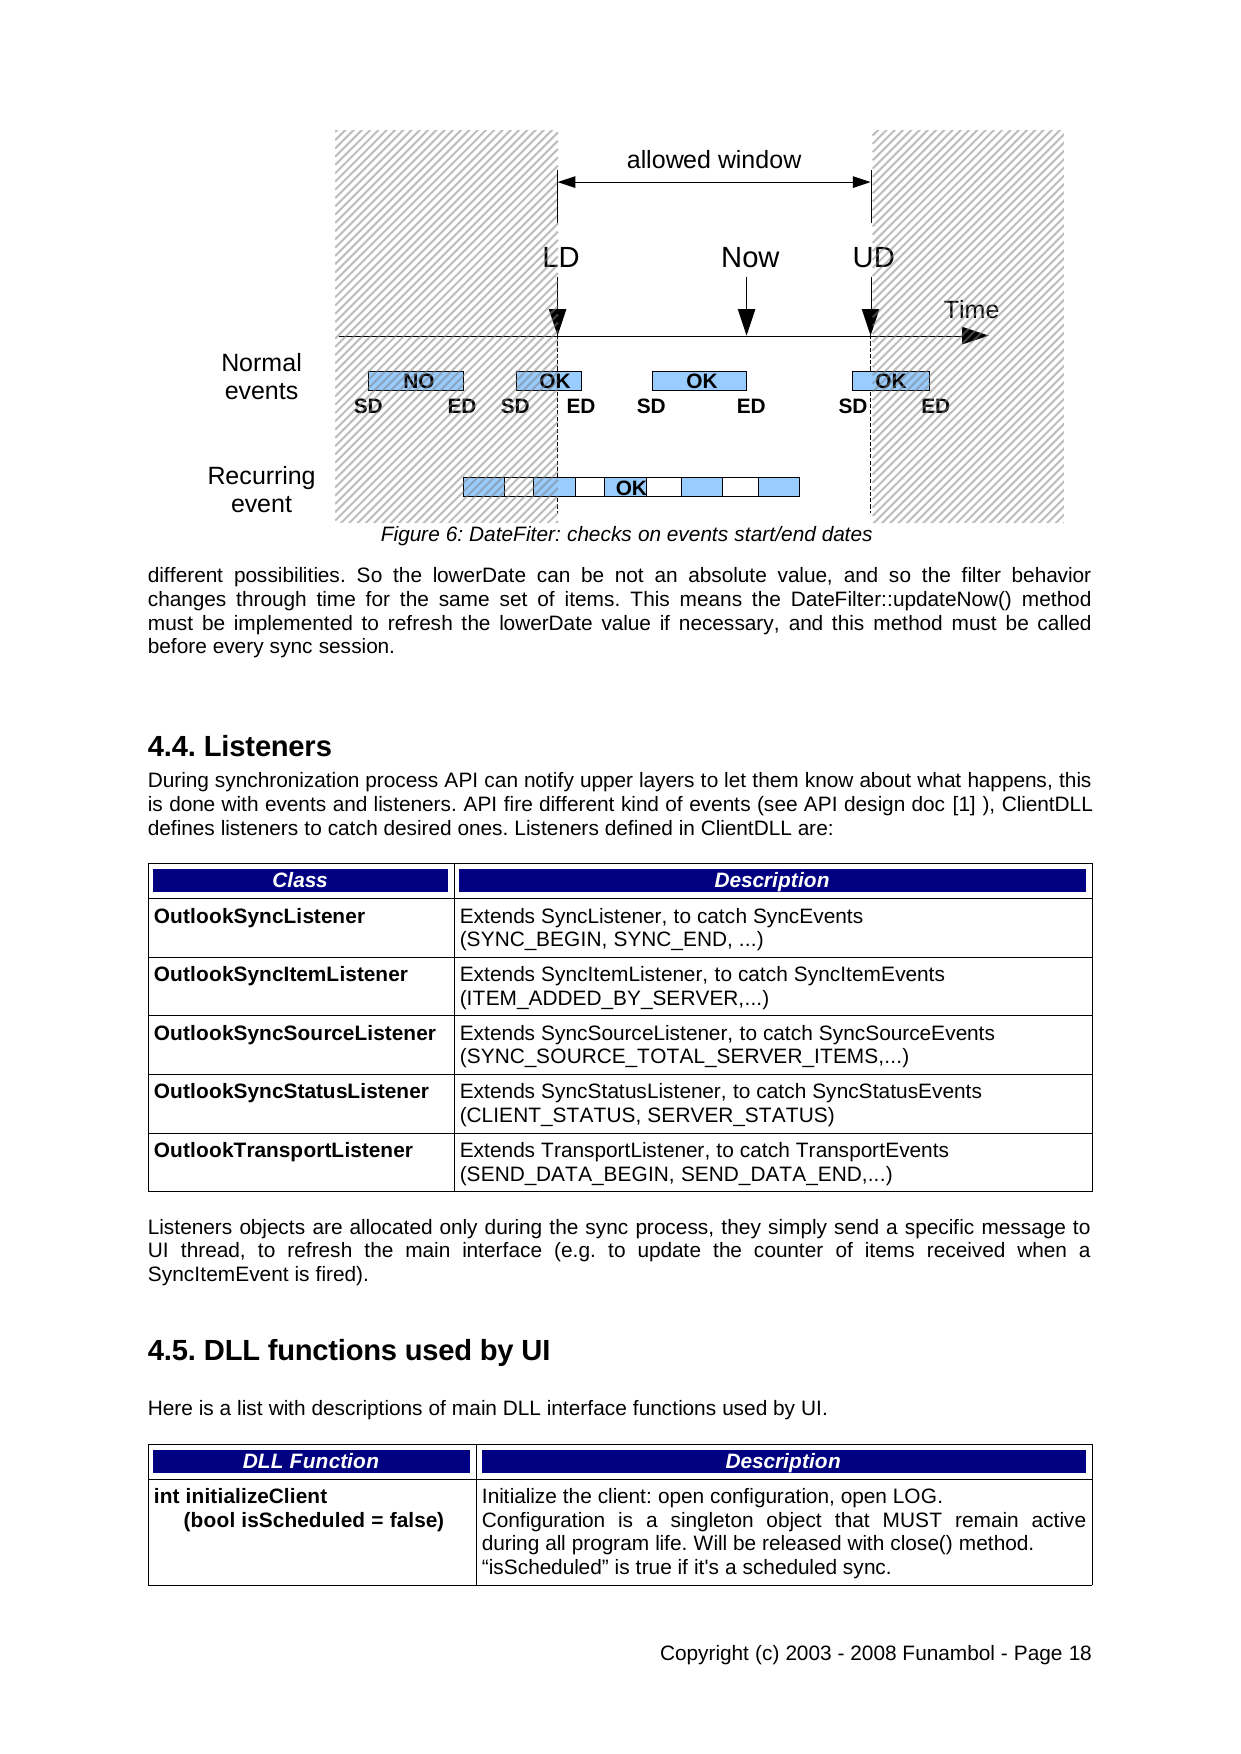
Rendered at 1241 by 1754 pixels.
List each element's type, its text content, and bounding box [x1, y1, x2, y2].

table_cell YomiLastName [335, 391, 450, 505]
table_cell YomiLastName [880, 340, 1063, 523]
table_cell YomiLastName [335, 391, 401, 456]
table_cell YomiLastName [872, 131, 978, 236]
table_cell YomiLastName [1045, 505, 1063, 523]
table_cell YomiLastName [385, 164, 559, 336]
table_cell YomiLastName [521, 497, 551, 523]
table_cell YomiLastName [464, 337, 504, 377]
table_cell OutlookTransportListener [149, 1134, 454, 1191]
table_cell YomiLastName [344, 131, 553, 336]
table_cell Initialize the client: open configuration, open LOG. Configuration is a singleton object that MUST remain active during all program life. Will be released with close() method. “isScheduled” is true if it's a scheduled sync. [477, 1480, 1092, 1585]
table_cell YomiLastName [335, 131, 355, 150]
table_cell YomiLastName [501, 421, 559, 477]
table_cell YomiLastName [921, 381, 1063, 523]
table_cell YomiLastName [335, 131, 479, 274]
table_cell YomiLastName [872, 131, 1036, 294]
table_cell YomiLastName [872, 332, 1063, 523]
table_cell YomiLastName [475, 337, 546, 408]
table_cell YomiLastName [427, 206, 557, 336]
table_cell YomiLastName [935, 310, 961, 336]
table_cell YomiLastName [872, 131, 954, 211]
table_cell YomiLastName [335, 131, 520, 315]
table_cell YomiLastName [335, 131, 388, 183]
table_cell YomiLastName [335, 131, 470, 266]
table_cell YomiLastName [872, 131, 937, 195]
table_cell YomiLastName [872, 307, 1063, 501]
table_cell YomiLastName [335, 131, 462, 257]
table_cell YomiLastName [938, 398, 1063, 523]
table_cell YomiLastName [410, 189, 557, 336]
table_cell YomiLastName [455, 497, 485, 523]
table_cell YomiLastName [513, 497, 543, 523]
table_cell YomiLastName [930, 266, 1063, 399]
table_cell OutlookSyncItemListener [149, 958, 454, 1015]
table_cell YomiLastName [930, 341, 975, 386]
table_cell YomiLastName [905, 365, 1063, 523]
table_cell YomiLastName [476, 396, 559, 477]
table_cell YomiLastName [902, 175, 1063, 336]
table_cell YomiLastName [335, 378, 368, 414]
table_cell YomiLastName [872, 131, 1053, 309]
table_cell YomiLastName [872, 337, 888, 352]
table_cell YomiLastName [938, 274, 1063, 399]
table_cell YomiLastName [1004, 464, 1063, 523]
table_cell YomiLastName [943, 313, 966, 336]
table_cell YomiLastName [335, 131, 512, 307]
table_cell YomiLastName [908, 337, 946, 371]
table_cell YomiLastName [534, 319, 552, 336]
table_cell YomiLastName [913, 373, 1063, 523]
table_cell YomiLastName [468, 391, 558, 477]
table_cell YomiLastName [394, 173, 557, 336]
text Listeners objects are allocated only during the sync process, they simply send a specific message to UI thread, to refresh the main interface (e.g. to update the counter of items received when a SyncItemEvent is fired). [148, 1215, 1093, 1286]
table_cell YomiLastName [892, 337, 930, 371]
table_cell YomiLastName [1037, 497, 1063, 523]
table_cell YomiLastName [458, 337, 496, 371]
table_cell YomiLastName [925, 337, 962, 371]
table_cell YomiLastName [930, 342, 963, 378]
table_cell YomiLastName [377, 156, 559, 336]
table_cell YomiLastName [872, 142, 1063, 335]
table_cell YomiLastName [872, 324, 1063, 517]
table_cell YomiLastName [963, 423, 1063, 523]
table_cell YomiLastName [402, 181, 557, 336]
table_cell YomiLastName [872, 131, 904, 162]
table_cell YomiLastName [515, 478, 533, 496]
table_cell YomiLastName [872, 337, 987, 451]
table_cell YomiLastName [356, 413, 470, 523]
table_cell YomiLastName [430, 490, 463, 523]
table_cell YomiLastName [335, 131, 371, 166]
table_cell YomiLastName [413, 391, 549, 523]
table_cell YomiLastName [496, 497, 526, 523]
table_cell YomiLastName [501, 280, 557, 336]
table_cell YomiLastName [974, 216, 1063, 307]
table_cell YomiLastName [335, 391, 409, 464]
table_cell YomiLastName [419, 198, 557, 336]
table_cell YomiLastName [425, 337, 463, 371]
table_cell YomiLastName [988, 448, 1063, 523]
table_cell YomiLastName [400, 337, 438, 371]
table_cell YomiLastName [435, 214, 557, 336]
table_cell YomiLastName [872, 407, 922, 459]
table_cell YomiLastName [380, 402, 502, 523]
table_cell YomiLastName [986, 257, 1063, 335]
table_cell YomiLastName [883, 131, 1003, 248]
table_cell YomiLastName [980, 249, 1063, 333]
table_cell YomiLastName [335, 131, 504, 299]
table_header Description [455, 864, 1092, 898]
table_cell YomiLastName [335, 131, 495, 290]
table_cell YomiLastName [888, 348, 1063, 523]
table_cell YomiLastName [883, 337, 921, 371]
table_cell YomiLastName [997, 241, 1063, 310]
table_cell YomiLastName [335, 131, 537, 332]
table_cell YomiLastName [900, 337, 938, 371]
table_cell YomiLastName [476, 267, 549, 336]
table_cell YomiLastName [524, 338, 559, 371]
text During synchronization process API can notify upper layers to let them know about what happens, this is done with events and listeners. API fire different kind of events (see API design doc [1] ), ClientDLL defines listeners to catch desired ones. Listeners defined in ClientDLL are: [148, 769, 1093, 839]
table_cell YomiLastName [335, 131, 454, 249]
table_cell YomiLastName [991, 233, 1063, 305]
table_cell YomiLastName [952, 200, 1063, 315]
table_cell YomiLastName [534, 454, 557, 477]
table_cell YomiLastName [872, 131, 1045, 302]
table_cell YomiLastName [526, 446, 559, 477]
table_cell YomiLastName [872, 131, 921, 178]
table_cell YomiLastName [335, 406, 448, 522]
table_cell YomiLastName [335, 131, 421, 216]
table_cell YomiLastName [872, 131, 970, 228]
table_cell YomiLastName [361, 139, 559, 336]
table_cell YomiLastName [875, 133, 1063, 325]
table_cell YomiLastName [897, 357, 1063, 523]
table_cell YomiLastName [335, 337, 380, 381]
table_cell YomiLastName [875, 337, 913, 371]
table_cell YomiLastName [335, 131, 437, 232]
table_cell YomiLastName [872, 131, 896, 153]
table_cell YomiLastName [335, 131, 396, 191]
table_cell YomiLastName [893, 167, 1063, 336]
table_cell YomiLastName [484, 404, 557, 477]
table_cell YomiLastName [1012, 472, 1063, 523]
table_cell YomiLastName [877, 150, 1063, 336]
text Figure 6: DateFiter: checks on events start/end dates [192, 131, 1063, 546]
table_cell Extends SyncSourceListener, to catch SyncSourceEvents (SYNC_SOURCE_TOTAL_SERVER_ITEMS,...) [455, 1016, 1092, 1074]
table_cell YomiLastName [892, 131, 1020, 258]
table_cell YomiLastName [493, 413, 559, 477]
table_cell YomiLastName [507, 478, 529, 496]
table_cell YomiLastName [872, 337, 896, 360]
table_cell YomiLastName [872, 131, 962, 219]
table_cell YomiLastName [335, 337, 372, 373]
table_cell YomiLastName [417, 337, 455, 371]
table_cell YomiLastName [443, 222, 559, 336]
table_cell Extends SyncItemListener, to catch SyncItemEvents (ITEM_ADDED_BY_SERVER,...) [455, 958, 1092, 1015]
table_cell YomiLastName [885, 158, 1063, 336]
table_cell YomiLastName [375, 337, 413, 371]
table_cell YomiLastName [364, 337, 554, 523]
table_cell YomiLastName [392, 337, 430, 371]
table_cell YomiLastName [946, 406, 1063, 523]
table_cell YomiLastName [408, 337, 446, 371]
table_cell YomiLastName [488, 497, 518, 523]
table_cell YomiLastName [335, 337, 364, 365]
table_cell YomiLastName [1029, 489, 1063, 523]
table_cell YomiLastName [890, 131, 1012, 251]
table_cell YomiLastName [529, 497, 559, 523]
table_cell YomiLastName [951, 314, 973, 336]
table_cell YomiLastName [979, 439, 1063, 523]
table_cell YomiLastName [872, 391, 909, 426]
table_cell YomiLastName [872, 131, 929, 186]
table_cell YomiLastName [542, 462, 559, 477]
table_cell YomiLastName [438, 497, 468, 523]
subtitle DLL functions used by UI [148, 1334, 1093, 1367]
table_cell YomiLastName [347, 408, 462, 523]
table_cell YomiLastName [872, 413, 944, 484]
table_cell YomiLastName [433, 337, 471, 371]
table_cell YomiLastName [452, 230, 559, 336]
table_cell YomiLastName [872, 131, 945, 203]
table_cell YomiLastName [372, 379, 516, 523]
table_cell YomiLastName [335, 391, 434, 489]
table_cell YomiLastName [352, 131, 559, 336]
table_cell YomiLastName [526, 313, 550, 336]
table_cell YomiLastName [1021, 481, 1063, 523]
table_cell YomiLastName [335, 406, 360, 431]
table_cell YomiLastName [872, 391, 925, 443]
table_cell YomiLastName [335, 131, 487, 282]
table_cell OutlookSyncStatusListener [149, 1075, 454, 1133]
table_cell YomiLastName [335, 131, 363, 158]
table_cell YomiLastName [335, 131, 528, 323]
table_cell YomiLastName [335, 131, 429, 224]
table_cell YomiLastName [422, 482, 463, 523]
table_cell YomiLastName [335, 391, 425, 480]
table_cell YomiLastName [441, 337, 479, 371]
table_cell YomiLastName [493, 272, 559, 336]
table_cell YomiLastName [480, 497, 510, 523]
table_cell YomiLastName [872, 315, 1063, 509]
table_cell YomiLastName [335, 391, 458, 514]
table_cell YomiLastName [335, 131, 404, 199]
table_cell YomiLastName [930, 390, 1063, 523]
table_cell YomiLastName [872, 131, 912, 170]
table_cell YomiLastName [335, 131, 413, 208]
table_cell YomiLastName [918, 305, 949, 336]
table_cell YomiLastName [335, 337, 397, 398]
table_cell Extends TransportListener, to catch TransportEvents (SEND_DATA_BEGIN, SEND_DATA_END,...) [455, 1134, 1092, 1191]
table_cell YomiLastName [335, 411, 370, 447]
table_cell int initializeClient (bool isScheduled = false) [149, 1480, 476, 1585]
table_cell OutlookSyncSourceListener [149, 1016, 454, 1074]
table_cell YomiLastName [335, 337, 388, 390]
table_cell YomiLastName [369, 148, 559, 336]
table_cell YomiLastName [945, 183, 1063, 301]
table_cell YomiLastName [879, 131, 1061, 313]
table_cell YomiLastName [927, 314, 949, 336]
table_cell YomiLastName [872, 131, 987, 244]
subtitle Listeners [148, 730, 1093, 763]
table_cell YomiLastName [335, 131, 446, 241]
table_cell YomiLastName [384, 337, 422, 371]
table_cell YomiLastName [872, 131, 1028, 286]
table_cell YomiLastName [485, 264, 559, 336]
table_cell YomiLastName [471, 337, 537, 401]
table_header Class [149, 864, 454, 898]
table_cell Extends SyncStatusListener, to catch SyncStatusEvents (CLIENT_STATUS, SERVER_STATUS) [455, 1075, 1092, 1133]
table_header DLL Function [149, 1445, 476, 1479]
table_cell YomiLastName [910, 302, 947, 336]
table_cell YomiLastName [974, 316, 990, 331]
table_cell YomiLastName [509, 429, 557, 477]
table_cell YomiLastName [463, 497, 493, 523]
table_cell YomiLastName [532, 346, 559, 371]
table_cell YomiLastName [541, 355, 559, 371]
text Here is a list with descriptions of main DLL interface functions used by UI. [148, 1397, 1093, 1420]
table_header Description [477, 1445, 1092, 1479]
table_cell YomiLastName [971, 431, 1063, 523]
table_cell YomiLastName [953, 191, 1063, 301]
table_cell Extends SyncListener, to catch SyncEvents (SYNC_BEGIN, SYNC_END, ...) [455, 899, 1092, 957]
table_cell YomiLastName [450, 337, 488, 371]
table_cell YomiLastName [963, 208, 1063, 312]
table_cell YomiLastName [916, 337, 954, 371]
table_cell YomiLastName [872, 409, 936, 476]
text different possibilities. So the lowerDate can be not an absolute value, and so the filter behavior changes through time for the same set of items. This means the DateFilter::updateNow() method must be implemented to refresh the lowerDate value if necessary, and this method must be called before every sync session. [148, 118, 1093, 658]
table_cell YomiLastName [335, 391, 442, 497]
table_cell YomiLastName [455, 337, 521, 399]
table_cell YomiLastName [335, 131, 545, 340]
table_cell YomiLastName [460, 252, 544, 336]
table_cell YomiLastName [517, 437, 559, 477]
table_cell YomiLastName [463, 337, 529, 399]
table_cell YomiLastName [872, 391, 892, 410]
table_cell YomiLastName [335, 337, 355, 356]
table_cell OutlookSyncListener [149, 899, 454, 957]
table_cell YomiLastName [389, 411, 503, 523]
table_cell YomiLastName [504, 497, 534, 523]
table_cell YomiLastName [335, 413, 362, 439]
table_cell YomiLastName [397, 405, 515, 523]
table_cell YomiLastName [335, 391, 417, 472]
table_cell YomiLastName [405, 413, 519, 523]
table_cell YomiLastName [339, 413, 453, 523]
table_cell YomiLastName [471, 497, 501, 523]
table_cell YomiLastName [468, 260, 544, 336]
table_cell YomiLastName [996, 456, 1063, 523]
table_cell YomiLastName [872, 413, 928, 467]
table_cell YomiLastName [335, 337, 405, 406]
table_cell YomiLastName [872, 299, 1063, 492]
table_cell YomiLastName [872, 391, 917, 434]
table_cell YomiLastName [872, 337, 905, 368]
table_cell YomiLastName [982, 224, 1063, 308]
table_cell YomiLastName [946, 282, 1063, 401]
table_cell YomiLastName [872, 131, 995, 253]
table_cell YomiLastName [518, 297, 557, 336]
table_cell YomiLastName [872, 391, 900, 418]
